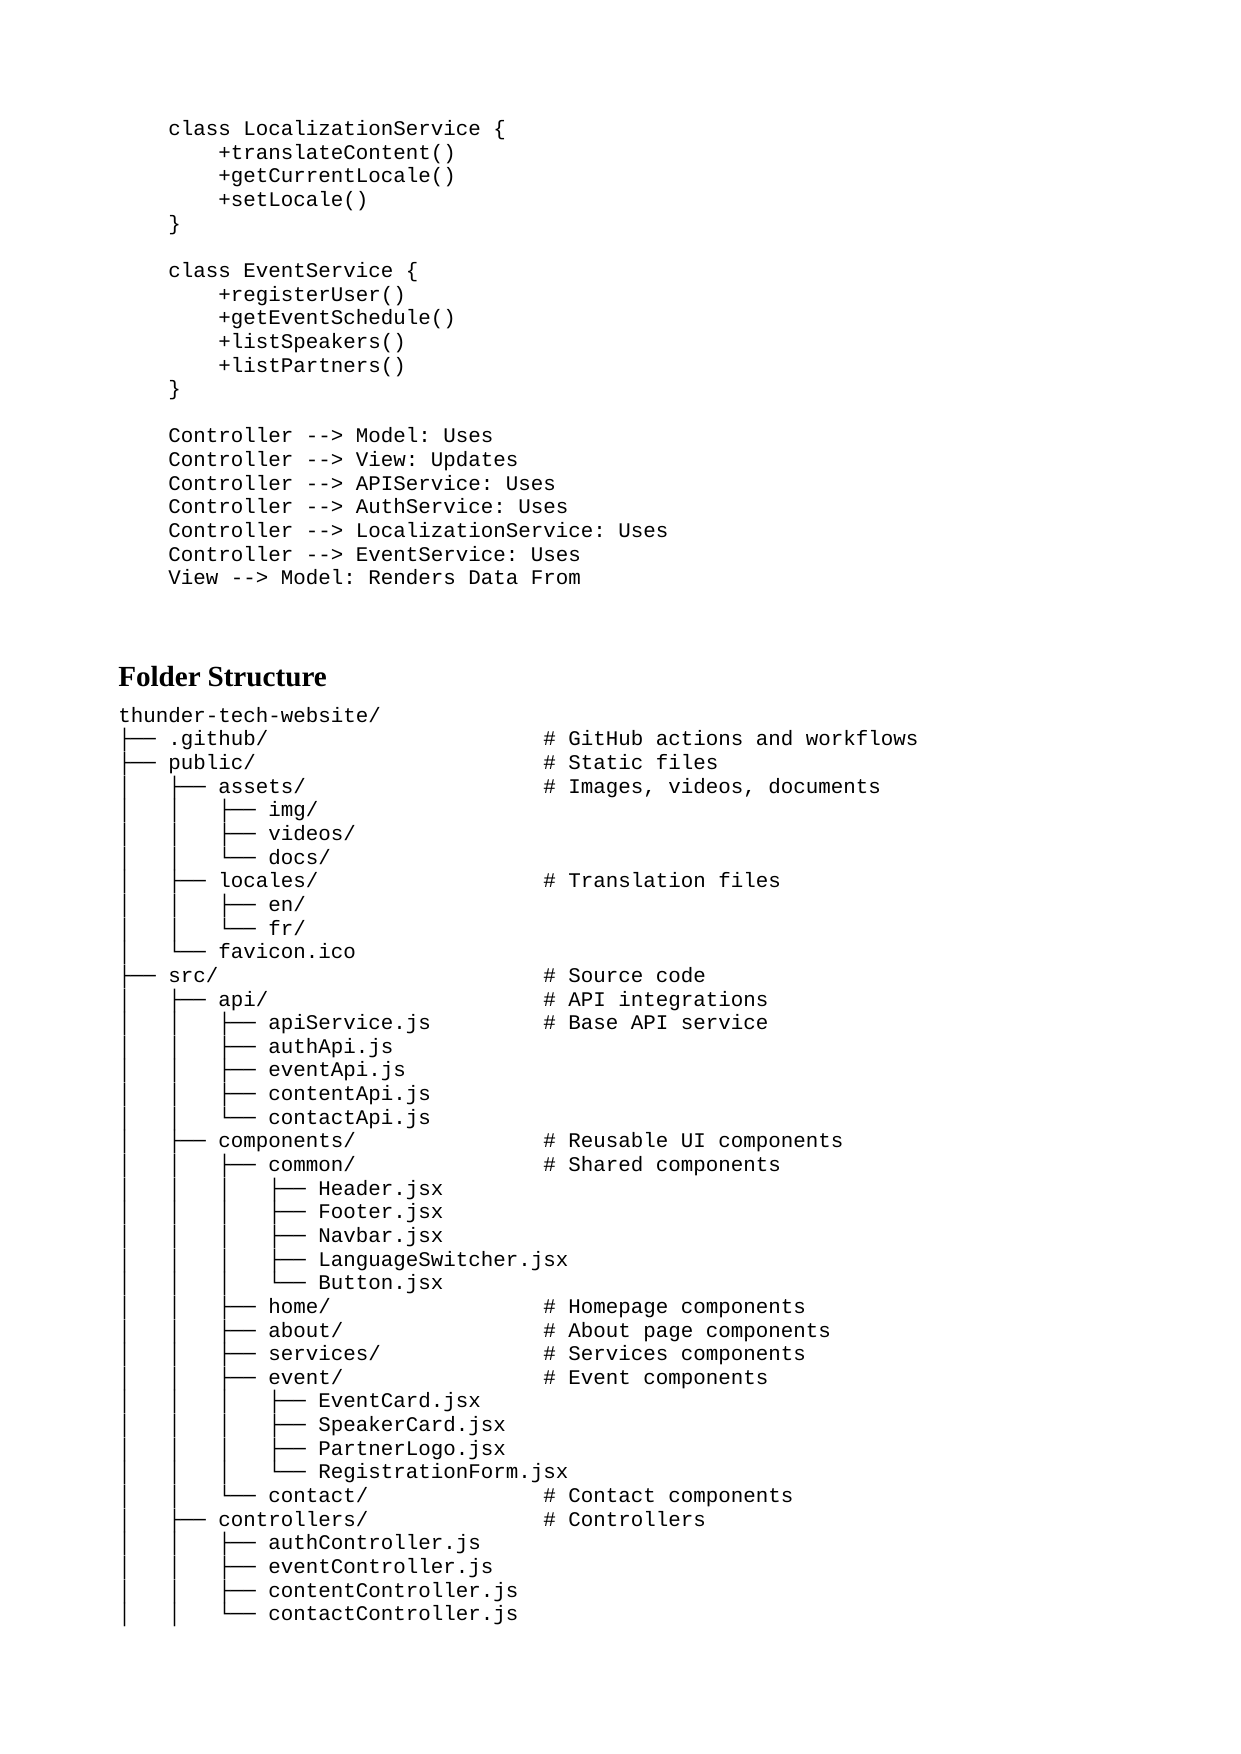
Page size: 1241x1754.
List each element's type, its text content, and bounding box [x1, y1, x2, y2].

text │ │ ├── authApi.js [125, 1036, 174, 1059]
text │ │ │ ├── Footer.jsx [118, 1201, 1122, 1225]
text │ │ ├── authController.js [118, 1532, 1122, 1556]
text │ │ │ ├── PartnerLogo.jsx [125, 1438, 174, 1461]
text │ │ ├── apiService.js # Base API service [118, 1012, 1122, 1036]
text │ │ ├── contentController.js [225, 1580, 1122, 1603]
text │ │ │ ├── PartnerLogo.jsx [225, 1438, 274, 1461]
text │ │ └── contactApi.js [125, 1107, 174, 1130]
text │ │ │ ├── SpeakerCard.jsx [118, 1414, 1122, 1438]
text } [118, 378, 1122, 402]
text │ │ ├── services/ # Services components [118, 1343, 1122, 1367]
text │ │ │ ├── Header.jsx [175, 1178, 224, 1201]
text │ │ ├── contentController.js [125, 1580, 174, 1603]
text │ │ │ ├── LanguageSwitcher.jsx [175, 1249, 224, 1272]
text │ │ ├── contentApi.js [118, 1083, 1122, 1107]
text │ │ │ ├── Header.jsx [275, 1178, 1122, 1201]
text │ │ └── docs/ [175, 847, 1122, 870]
text │ │ └── fr/ [125, 918, 174, 941]
text │ ├── components/ # Reusable UI components [118, 1130, 1122, 1154]
text │ │ │ ├── Navbar.jsx [118, 1225, 1122, 1249]
text ├── src/ # Source code [125, 965, 1122, 988]
text +getEventSchedule() [118, 307, 1122, 331]
text │ │ ├── home/ # Homepage components [225, 1296, 1122, 1319]
text │ │ ├── eventApi.js [118, 1059, 1122, 1083]
text class LocalizationService { [118, 118, 1122, 142]
text +listSpeakers() [118, 331, 1122, 354]
text ├── .github/ # GitHub actions and workflows [118, 728, 1122, 752]
text │ │ │ ├── PartnerLogo.jsx [275, 1438, 1122, 1461]
text Controller --> Model: Uses [118, 426, 1122, 449]
text │ │ ├── authApi.js [225, 1036, 1122, 1059]
subtitle Folder Structure [118, 659, 1122, 692]
text +translateContent() [118, 142, 1122, 165]
text │ ├── assets/ # Images, videos, documents [175, 776, 1122, 799]
text │ │ └── contactApi.js [175, 1107, 1122, 1130]
text │ │ ├── authApi.js [175, 1036, 224, 1059]
text │ ├── controllers/ # Controllers [125, 1509, 174, 1532]
text │ │ ├── event/ # Event components [125, 1367, 174, 1391]
text │ │ ├── en/ [118, 894, 1122, 918]
text │ │ └── contact/ # Contact components [118, 1485, 1122, 1509]
text │ │ ├── contentController.js [175, 1580, 224, 1603]
text │ │ │ ├── EventCard.jsx [118, 1391, 1122, 1414]
text +setLocale() [118, 189, 1122, 213]
text │ │ │ ├── LanguageSwitcher.jsx [225, 1249, 274, 1272]
text │ ├── controllers/ # Controllers [175, 1509, 1122, 1532]
text Controller --> View: Updates [118, 449, 1122, 473]
text │ │ ├── videos/ [118, 823, 1122, 847]
text │ ├── assets/ # Images, videos, documents [125, 776, 174, 799]
text +registerUser() [118, 284, 1122, 307]
text │ │ ├── img/ [118, 799, 1122, 823]
text Controller --> LocalizationService: Uses [118, 520, 1122, 544]
text │ │ ├── about/ # About page components [118, 1319, 1122, 1343]
text │ │ │ └── RegistrationForm.jsx [118, 1461, 1122, 1485]
text │ │ │ ├── LanguageSwitcher.jsx [125, 1249, 174, 1272]
text │ │ │ ├── Header.jsx [125, 1178, 174, 1201]
text thunder-tech-website/ [118, 705, 1122, 728]
text class EventService { [118, 260, 1122, 284]
text Controller --> AuthService: Uses [118, 496, 1122, 520]
text │ ├── locales/ # Translation files [118, 870, 1122, 894]
text │ │ │ ├── Header.jsx [225, 1178, 274, 1201]
text │ │ │ ├── LanguageSwitcher.jsx [275, 1249, 1122, 1272]
text │ ├── api/ # API integrations [118, 988, 1122, 1012]
text │ │ └── fr/ [175, 918, 1122, 941]
text │ │ └── docs/ [125, 847, 174, 870]
text Controller --> EventService: Uses [118, 544, 1122, 567]
text +listPartners() [118, 354, 1122, 378]
text │ │ ├── eventController.js [118, 1556, 1122, 1580]
text │ │ ├── event/ # Event components [175, 1367, 224, 1391]
text +getCurrentLocale() [118, 165, 1122, 189]
text Controller --> APIService: Uses [118, 473, 1122, 496]
text │ └── favicon.ico [118, 941, 1122, 965]
text View --> Model: Renders Data From [118, 567, 1122, 591]
text │ │ ├── event/ # Event components [225, 1367, 1122, 1391]
text │ │ ├── common/ # Shared components [118, 1154, 1122, 1178]
text │ │ │ └── Button.jsx [118, 1272, 1122, 1296]
text │ │ ├── home/ # Homepage components [175, 1296, 224, 1319]
text │ │ └── contactController.js [118, 1603, 1122, 1627]
text ├── public/ # Static files [118, 752, 1122, 776]
text } [118, 213, 1122, 236]
text │ │ │ ├── PartnerLogo.jsx [175, 1438, 224, 1461]
text │ │ ├── home/ # Homepage components [125, 1296, 174, 1319]
